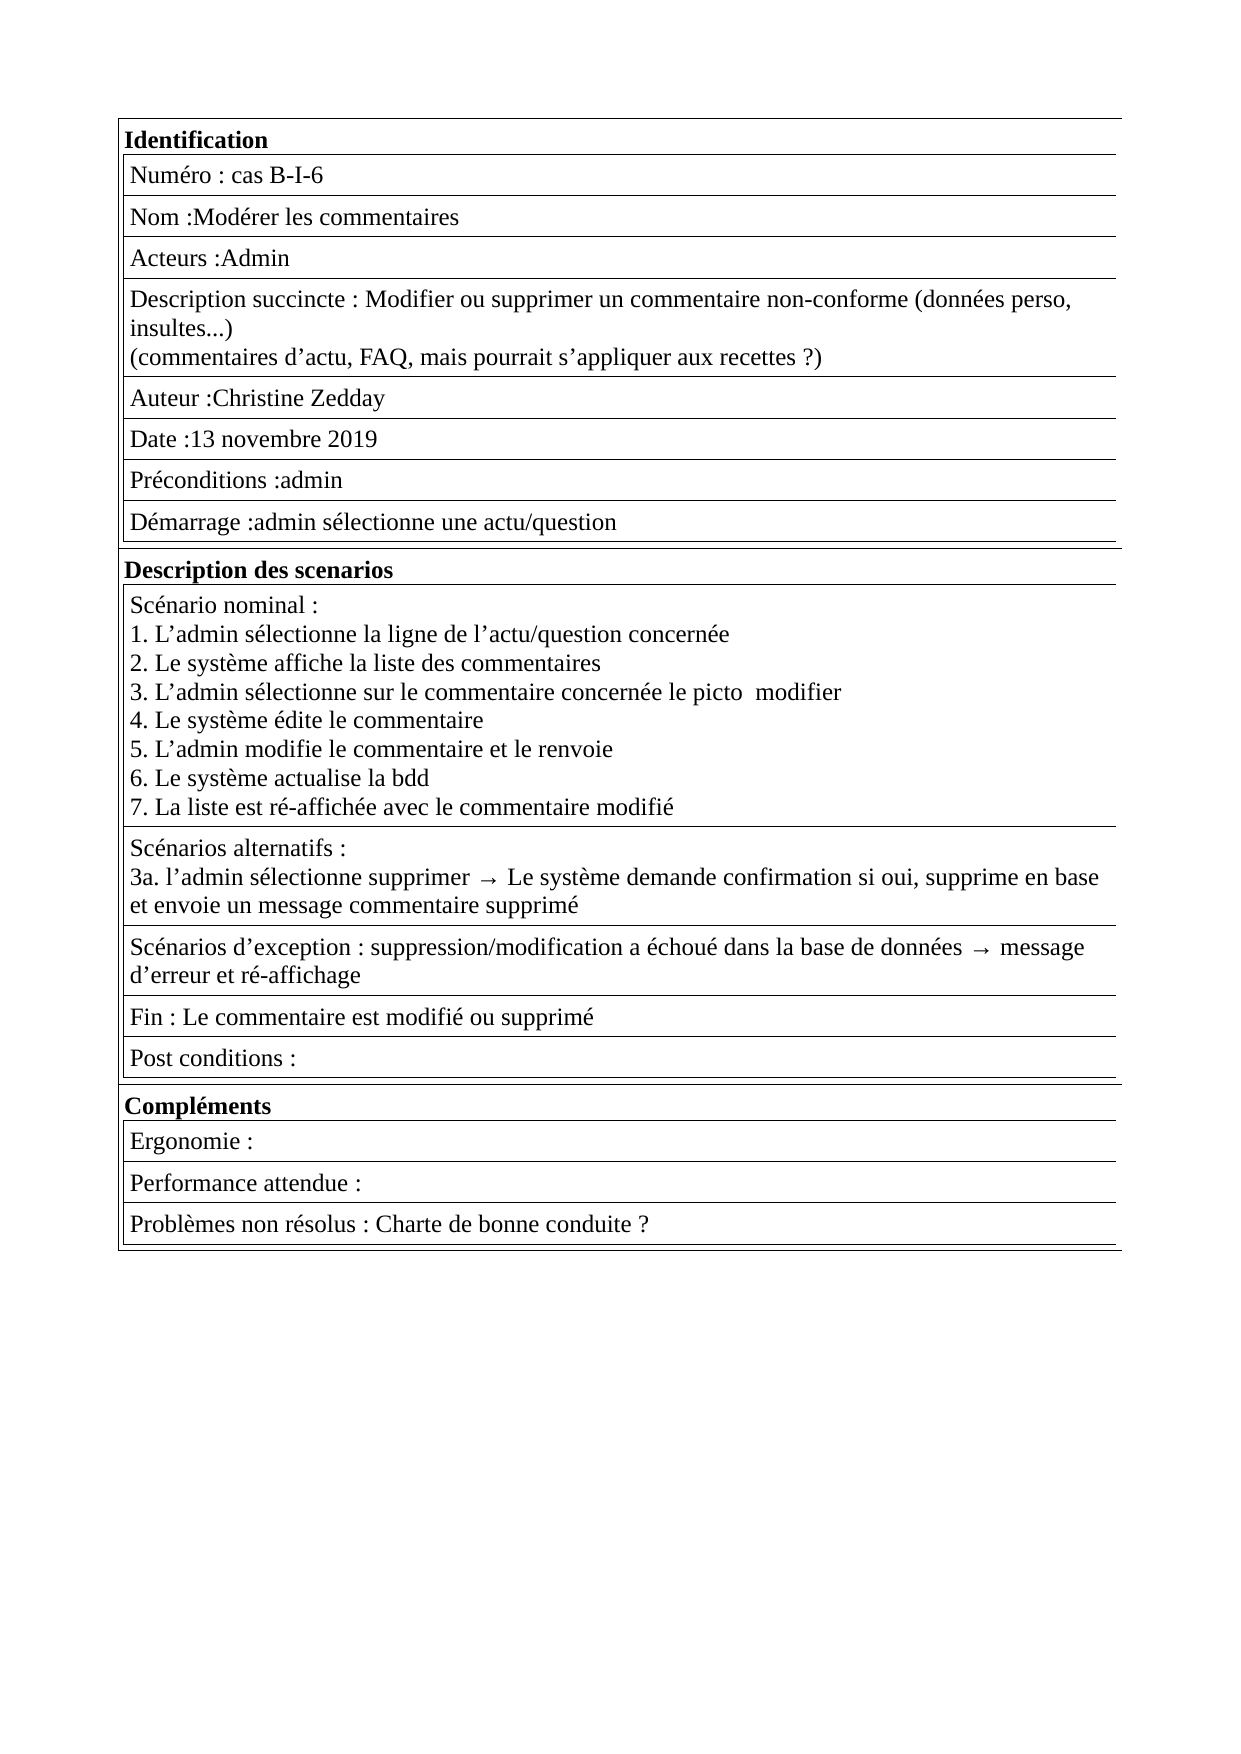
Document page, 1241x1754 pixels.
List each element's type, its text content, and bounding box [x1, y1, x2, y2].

table_cell Fin : Le commentaire est modifié ou supprimé [124, 996, 1116, 1036]
table_header Ergonomie : [124, 1121, 1116, 1161]
table_cell Préconditions :admin [124, 460, 1116, 500]
table_cell Compléments [119, 1085, 1122, 1250]
table_header Scénario nominal : 1. L’admin sélectionne la ligne de l’actu/question concernée 2. Le système affiche la liste des commentaires 3. L’admin sélectionne sur le commentaire concernée le picto modifier 4. Le système édite le commentaire 5. L’admin modifie le commentaire et le renvoie 6. Le système actualise la bdd 7. La liste est ré-affichée avec le commentaire modifié [124, 585, 1116, 826]
table_cell Post conditions : [124, 1037, 1116, 1077]
table_cell Scénarios alternatifs : 3a. l’admin sélectionne supprimer → Le système demande confirmation si oui, supprime en base et envoie un message commentaire supprimé [124, 827, 1116, 925]
table_cell Description succincte : Modifier ou supprimer un commentaire non-conforme (données perso, insultes...) (commentaires d’actu, FAQ, mais pourrait s’appliquer aux recettes ?) [124, 279, 1116, 376]
table_cell Nom :Modérer les commentaires [124, 196, 1116, 236]
table_cell Description des scenarios [119, 549, 1122, 1084]
table_cell Problèmes non résolus : Charte de bonne conduite ? [124, 1203, 1116, 1243]
table_cell Performance attendue : [124, 1162, 1116, 1202]
table_header Identification [119, 119, 1122, 548]
table_cell Date :13 novembre 2019 [124, 419, 1116, 459]
table_header Numéro : cas B-I-6 [124, 155, 1116, 195]
table_cell Scénarios d’exception : suppression/modification a échoué dans la base de données → message d’erreur et ré-affichage [124, 926, 1116, 995]
table_cell Auteur :Christine Zedday [124, 377, 1116, 417]
table_cell Démarrage :admin sélectionne une actu/question [124, 501, 1116, 541]
table_cell Acteurs :Admin [124, 237, 1116, 277]
